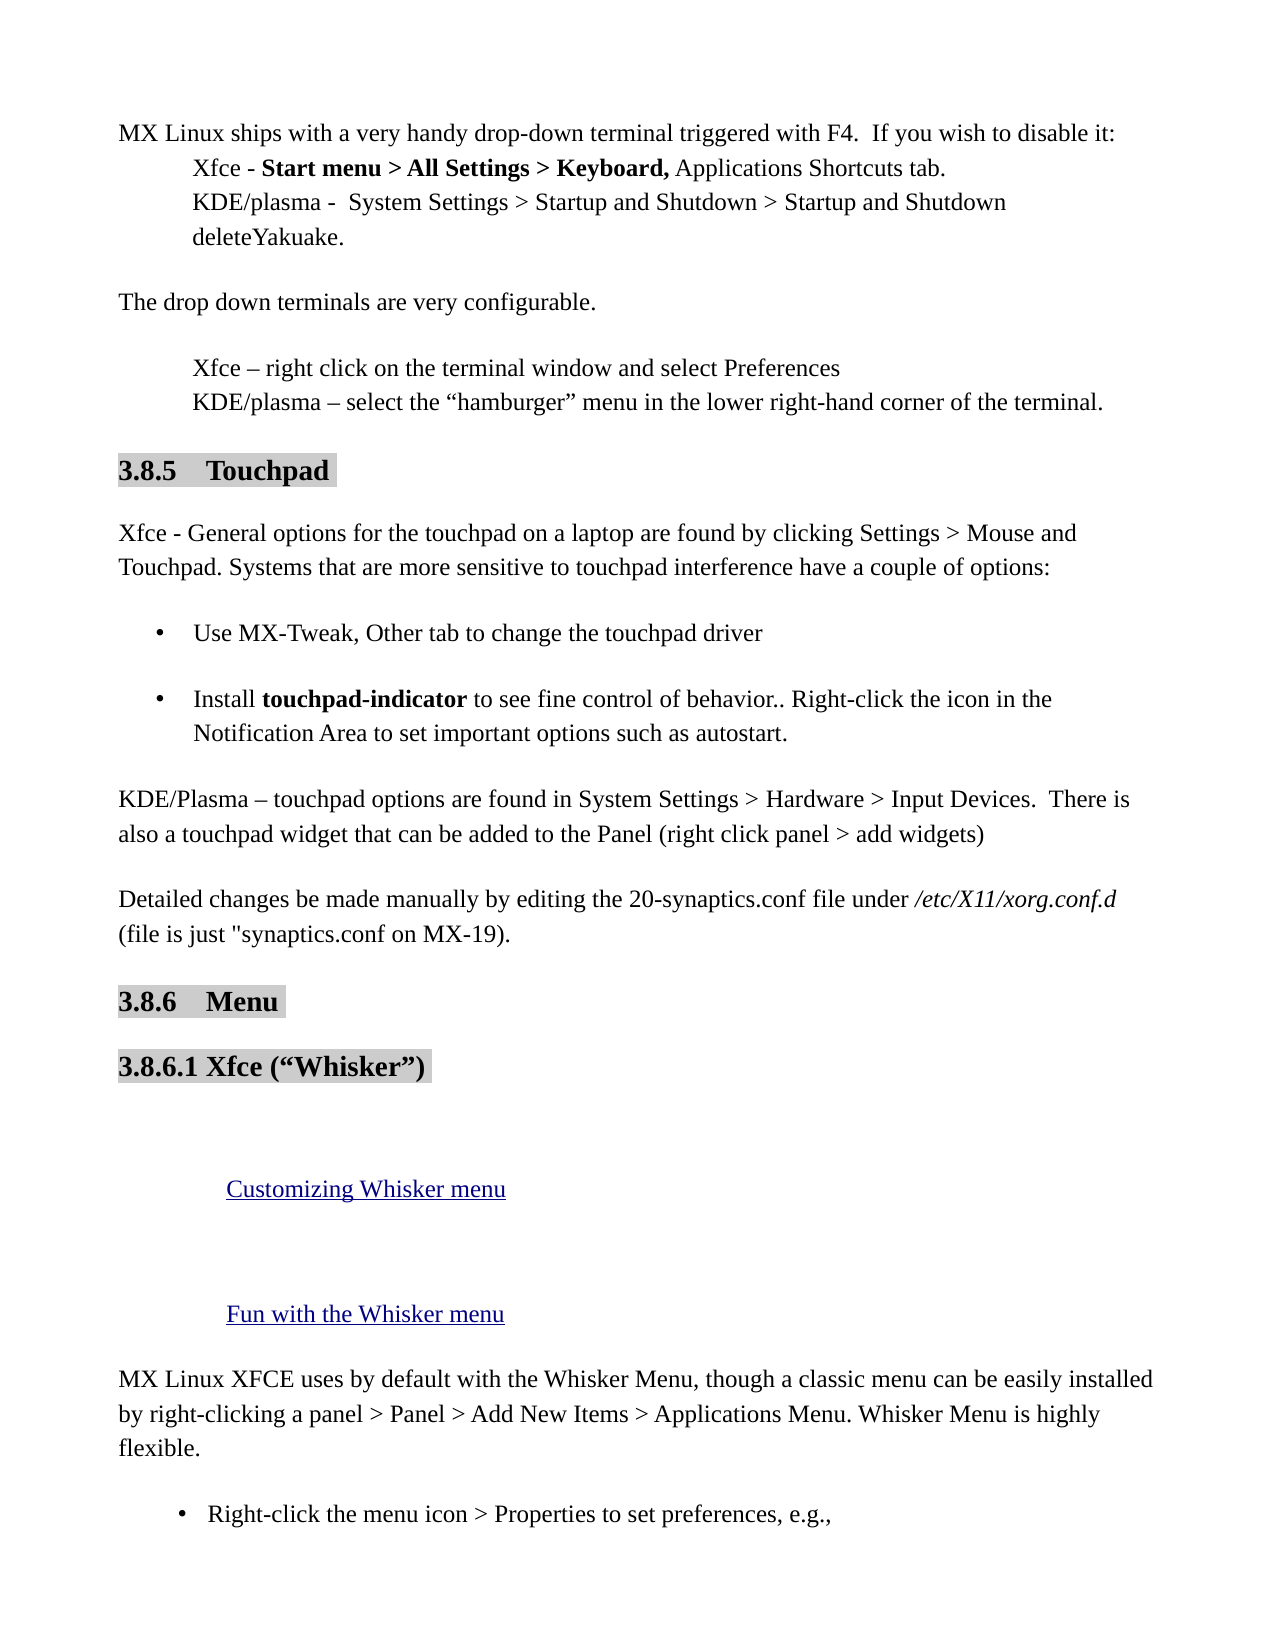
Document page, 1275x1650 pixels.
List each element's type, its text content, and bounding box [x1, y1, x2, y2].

text Xfce - General options for the touchpad on a laptop are found by clicking Settings > Mouse and Touchpad. Systems that are more sensitive to touchpad interference have a couple of options: [118, 518, 1157, 581]
subtitle 3.8.6.1 Xfce (“Whisker”) [432, 1049, 1138, 1083]
text KDE/Plasma – touchpad options are found in System Settings > Hardware > Input Devices. There is also a touchpad widget that can be added to the Panel (right click panel > add widgets) [118, 784, 1157, 847]
text Xfce – right click on the terminal window and select Preferences KDE/plasma – select the “hamburger” menu in the lower right-hand corner of the terminal. [118, 353, 1157, 416]
list Use MX-Tweak, Other tab to change the touchpad driver [156, 618, 1157, 647]
list Install touchpad-indicator to see fine control of behavior.. Right-click the icon in the Notification Area to set important options such as autostart. [156, 684, 1157, 747]
subtitle 3.8.6 Menu [118, 984, 1138, 1018]
text MX Linux ships with a very handy drop-down terminal triggered with F4. If you wish to disable it: Xfce - Start menu > All Settings > Keyboard, Applications Shortcuts tab. KDE/plasma - System Settings > Startup and Shutdown > Startup and Shutdown deleteYakuake. [118, 118, 1157, 250]
text MX Linux XFCE uses by default with the Whisker Menu, though a classic menu can be easily installed by right-clicking a panel > Panel > Add New Items > Applications Menu. Whisker Menu is highly flexible. [118, 1364, 1157, 1462]
text Fun with the Whisker menu [118, 1239, 1157, 1328]
subtitle 3.8.5 Touchpad [337, 453, 1138, 487]
list Right-click the menu icon > Properties to set preferences, e.g., [178, 1499, 1141, 1528]
text Detailed changes be made manually by editing the 20-synaptics.conf file under /etc/X11/xorg.conf.d (file is just "synaptics.conf on MX-19). [118, 884, 1157, 948]
text Customizing Whisker menu [118, 1114, 1157, 1202]
text The drop down terminals are very configurable. [118, 287, 1157, 316]
